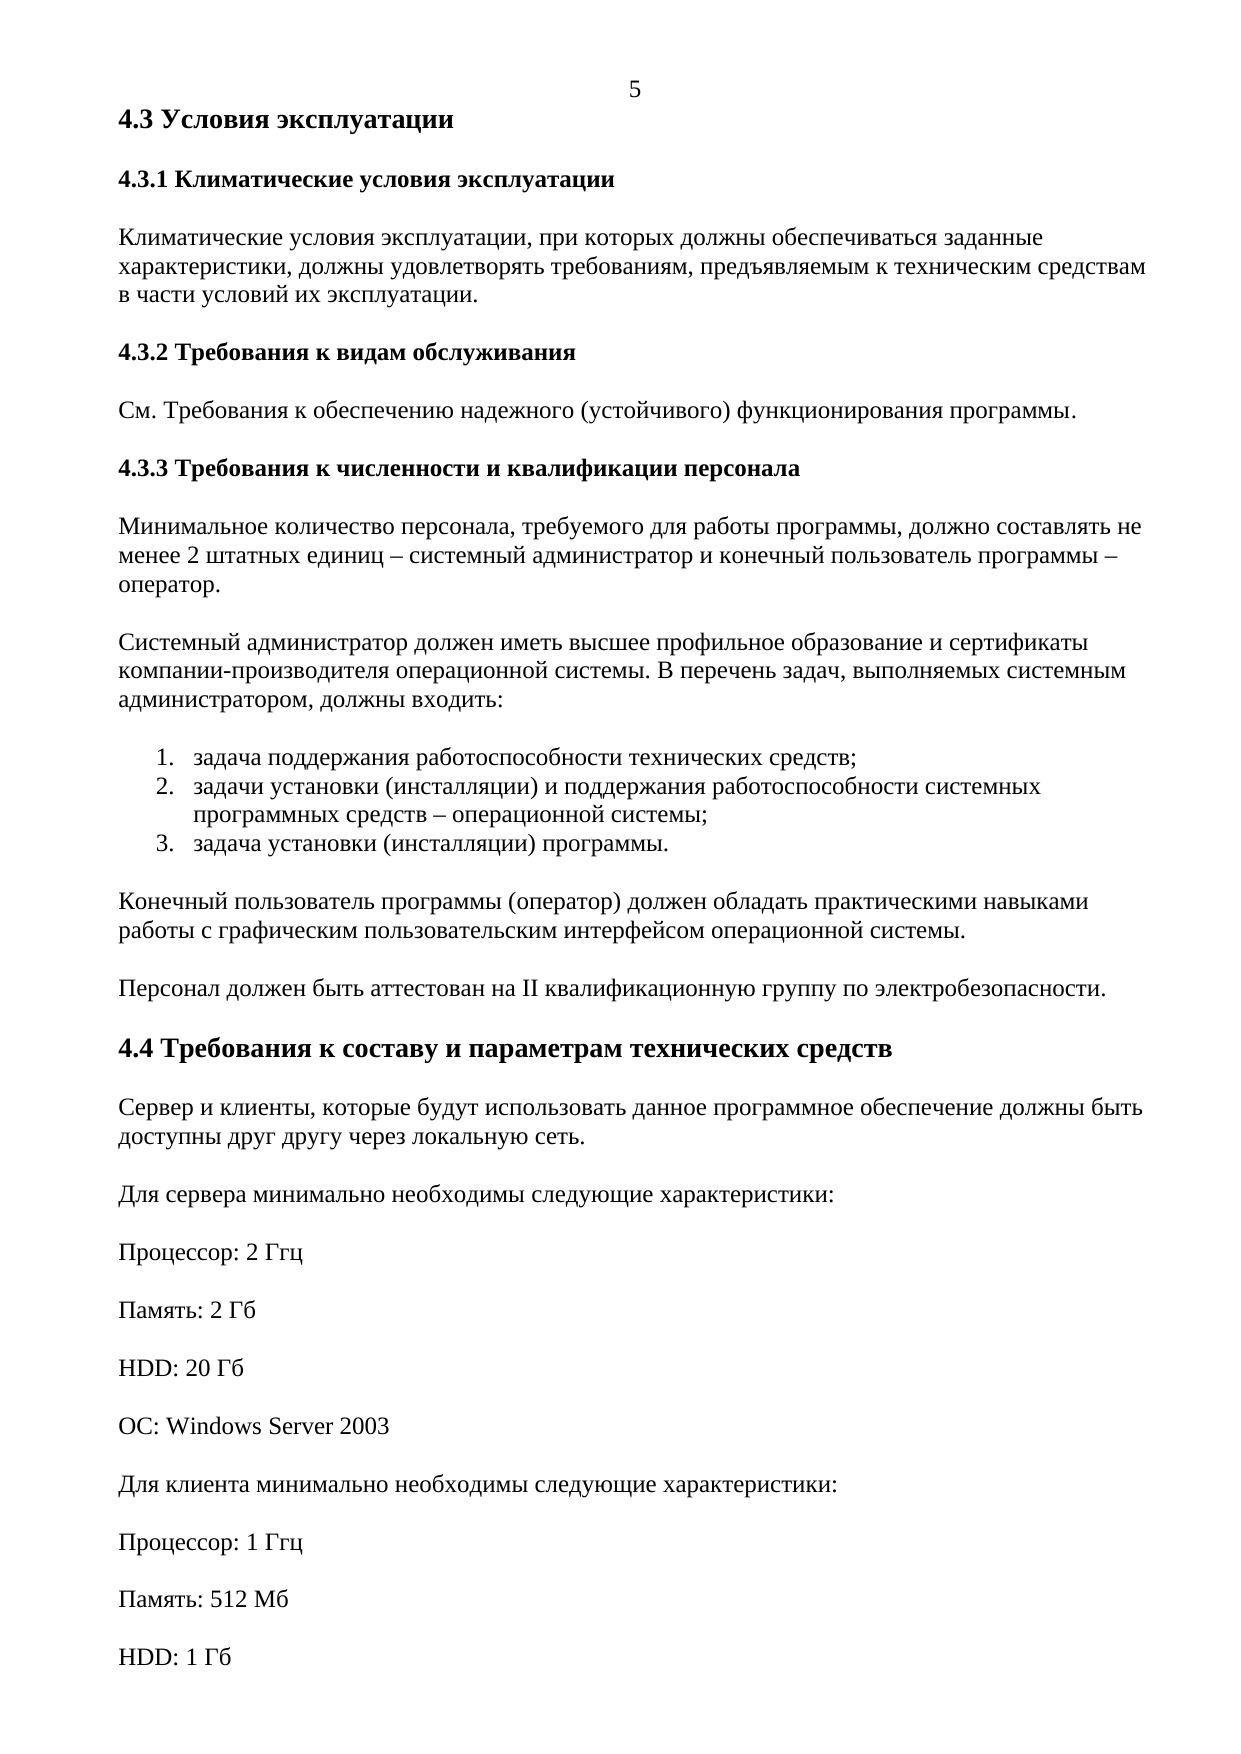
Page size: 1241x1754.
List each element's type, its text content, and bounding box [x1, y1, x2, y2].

text Процессор: 1 Ггц [118, 1527, 1151, 1555]
subtitle 4.3.3 Требования к численности и квалификации персонала [118, 453, 1151, 482]
text Память: 2 Гб [118, 1295, 1151, 1324]
text См. Требования к обеспечению надежного (устойчивого) функционирования программы. [118, 395, 1151, 424]
text Конечный пользователь программы (оператор) должен обладать практическими навыками работы с графическим пользовательским интерфейсом операционной системы. [118, 886, 1151, 944]
subtitle 4.4 Требования к составу и параметрам технических средств [118, 1031, 1151, 1063]
text Персонал должен быть аттестован на II квалификационную группу по электробезопасности. [118, 973, 1151, 1002]
text Сервер и клиенты, которые будут использовать данное программное обеспечение должны быть доступны друг другу через локальную сеть. [118, 1092, 1151, 1150]
text Процессор: 2 Ггц [118, 1237, 1151, 1266]
subtitle 4.3.2 Требования к видам обслуживания [118, 337, 1151, 366]
text Климатические условия эксплуатации, при которых должны обеспечиваться заданные характеристики, должны удовлетворять требованиям, предъявляемым к техническим средствам в части условий их эксплуатации. [118, 222, 1151, 308]
list задачи установки (инсталляции) и поддержания работоспособности системных программных средств – операционной системы; [156, 771, 1151, 828]
text Системный администратор должен иметь высшее профильное образование и сертификаты компании-производителя операционной системы. В перечень задач, выполняемых системным администратором, должны входить: [118, 627, 1151, 713]
text Для клиента минимально необходимы следующие характеристики: [118, 1469, 1151, 1497]
text Минимальное количество персонала, требуемого для работы программы, должно составлять не менее 2 штатных единиц – системный администратор и конечный пользователь программы – оператор. [118, 511, 1151, 597]
text Память: 512 Мб [118, 1584, 1151, 1613]
list задача установки (инсталляции) программы. [156, 828, 1151, 857]
subtitle 4.3 Условия эксплуатации [118, 103, 1151, 135]
list задача поддержания работоспособности технических средств; [156, 742, 1151, 771]
text HDD: 20 Гб [118, 1353, 1151, 1382]
text Для сервера минимально необходимы следующие характеристики: [118, 1179, 1151, 1208]
text ОС: Windows Server 2003 [118, 1411, 1151, 1439]
subtitle 4.3.1 Климатические условия эксплуатации [118, 164, 1151, 193]
text НDD: 1 Гб [118, 1642, 1151, 1671]
